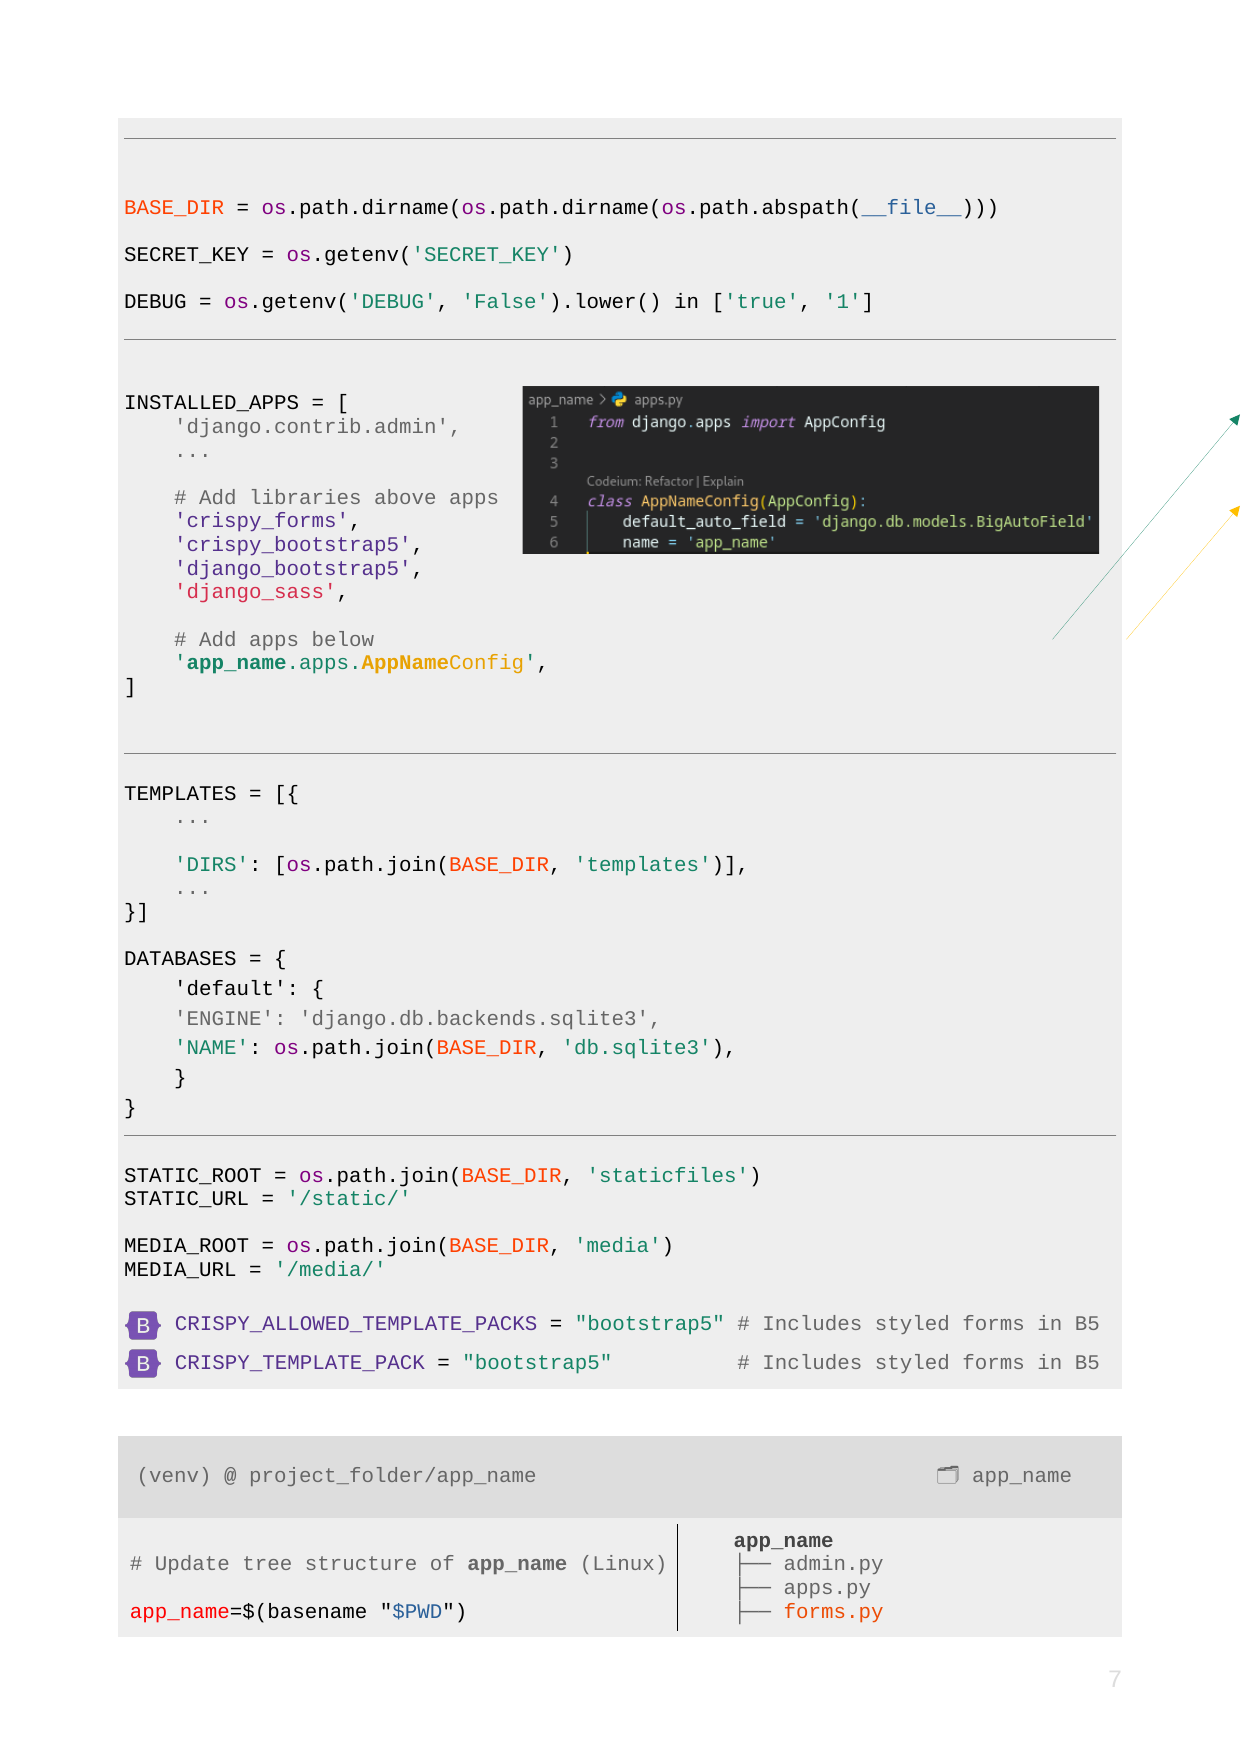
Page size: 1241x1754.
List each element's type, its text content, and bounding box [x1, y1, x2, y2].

table_header app_name ├── admin.py ├── apps.py ├── forms.py [678, 1524, 1116, 1631]
table_header # Update tree structure of app_name (Linux) app_name=$(basename "$PWD") [124, 1524, 677, 1631]
table_cell BASE_DIR = os.path.dirname(os.path.dirname(os.path.abspath(__file__))) SECRET_KEY = os.getenv('SECRET_KEY') DEBUG = os.getenv('DEBUG', 'False').lower() in ['true', '1'] INSTALLED_APPS = [ 'django.contrib.admin', ... # Add libraries above apps 'crispy_forms', 'crispy_bootstrap5', 'django_bootstrap5', 'django_sass', # Add apps below 'app_name.apps.AppNameConfig', ] TEMPLATES = [{ ... 'DIRS': [os.path.join(BASE_DIR, 'templates')], ... }] DATABASES = { 'default': { 'ENGINE': 'django.db.backends.sqlite3', 'NAME': os.path.join(BASE_DIR, 'db.sqlite3'), } } STATIC_ROOT = os.path.join(BASE_DIR, 'staticfiles') STATIC_URL = '/static/' MEDIA_ROOT = os.path.join(BASE_DIR, 'media') MEDIA_URL = '/media/' CRISPY_ALLOWED_TEMPLATE_PACKS = "bootstrap5" # Includes styled forms in B5 CRISPY_TEMPLATE_PACK = "bootstrap5" # Includes styled forms in B5 [118, 118, 1122, 1389]
table_cell [118, 1518, 1122, 1637]
table_header 🖥️ (venv) @ project_folder/app_name 🗂️ app_name [118, 1436, 1122, 1518]
picture [123, 1306, 163, 1383]
picture [522, 386, 1100, 554]
